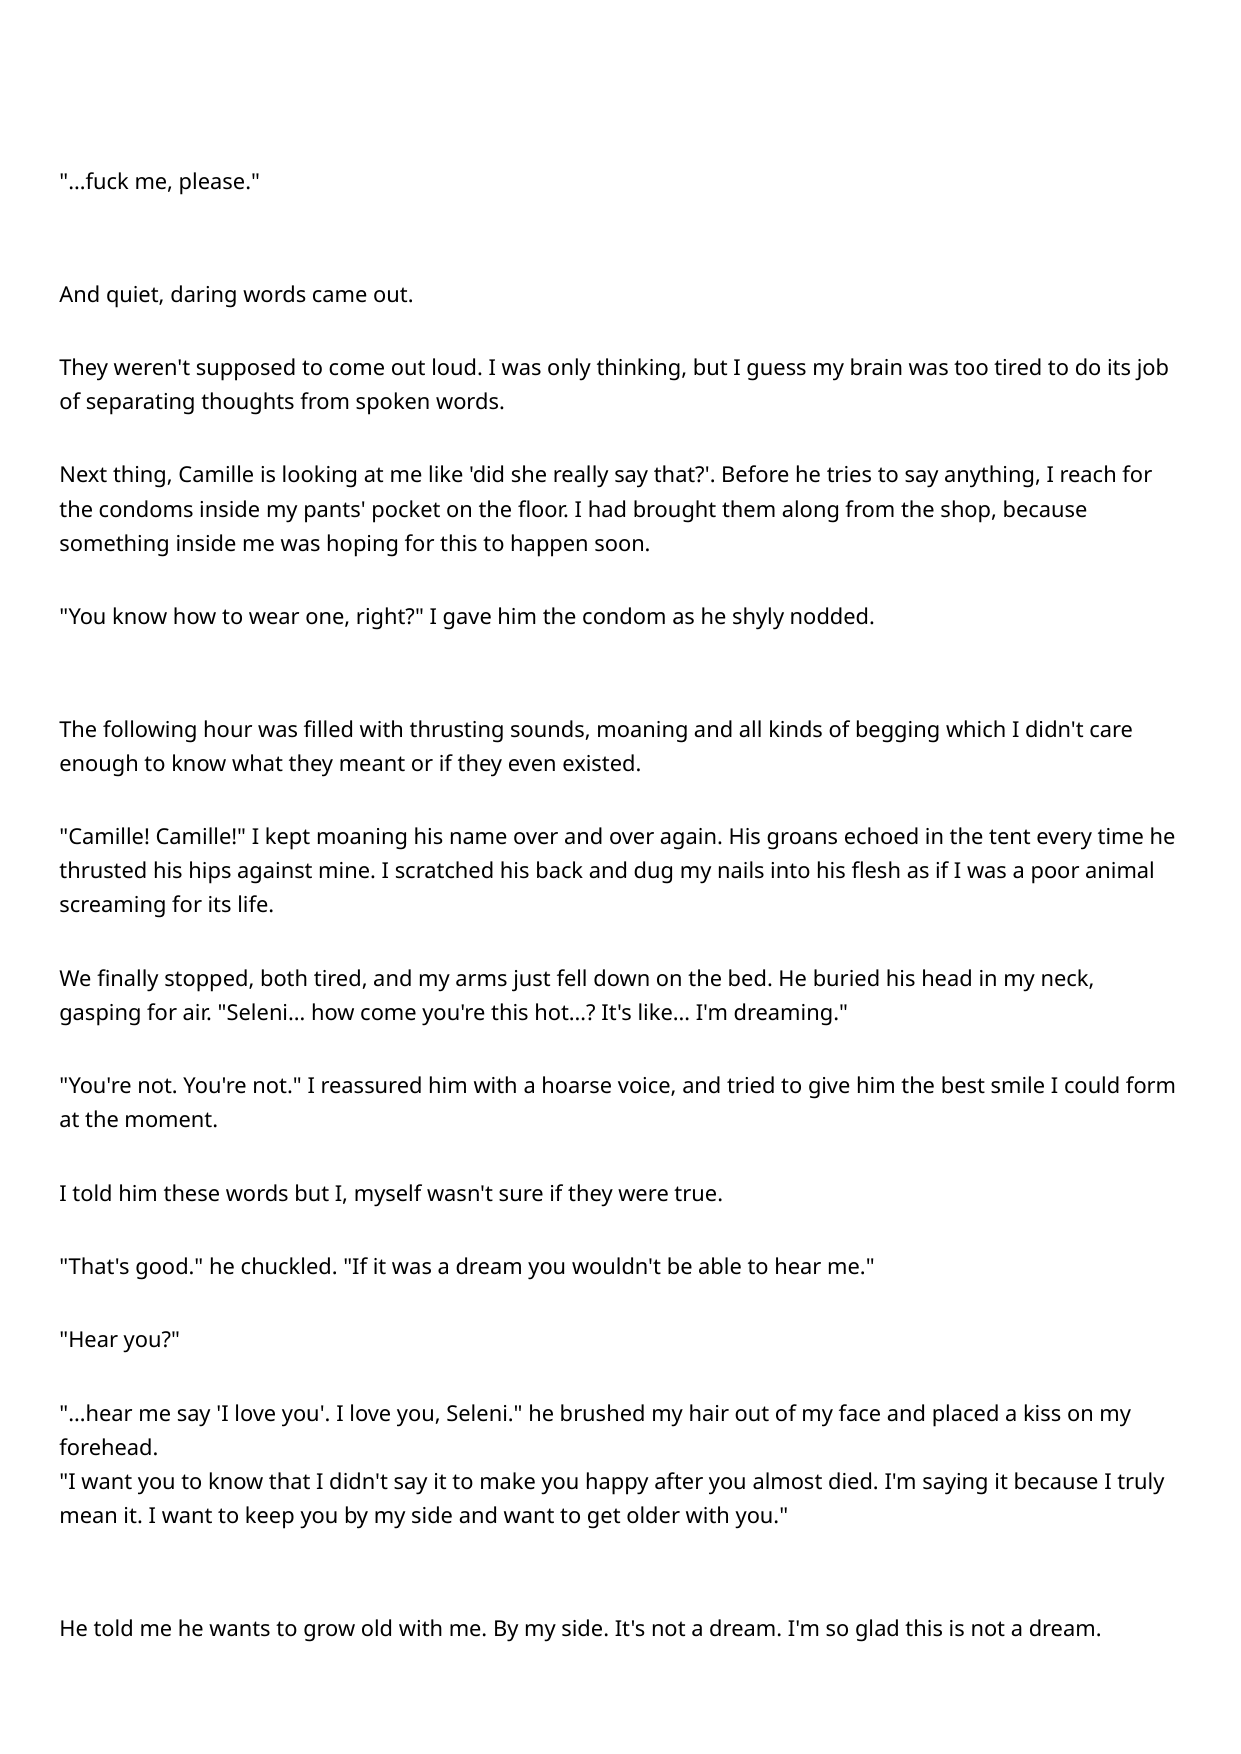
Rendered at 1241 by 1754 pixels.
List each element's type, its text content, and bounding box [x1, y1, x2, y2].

text "…fuck me, please." And quiet, daring words came out. They weren't supposed to come out loud. I was only thinking, but I guess my brain was too tired to do its job of separating thoughts from spoken words. Next thing, Camille is looking at me like 'did she really say that?'. Before he tries to say anything, I reach for the condoms inside my pants' pocket on the floor. I had brought them along from the shop, because something inside me was hoping for this to happen soon. "You know how to wear one, right?" I gave him the condom as he shyly nodded. The following hour was filled with thrusting sounds, moaning and all kinds of begging which I didn't care enough to know what they meant or if they even existed. "Camille! Camille!" I kept moaning his name over and over again. His groans echoed in the tent every time he thrusted his hips against mine. I scratched his back and dug my nails into his flesh as if I was a poor animal screaming for its life. We finally stopped, both tired, and my arms just fell down on the bed. He buried his head in my neck, gasping for air. "Seleni… how come you're this hot…? It's like… I'm dreaming." "You're not. You're not." I reassured him with a hoarse voice, and tried to give him the best smile I could form at the moment. I told him these words but I, myself wasn't sure if they were true. "That's good." he chuckled. "If it was a dream you wouldn't be able to hear me." "Hear you?" "…hear me say 'I love you'. I love you, Seleni." he brushed my hair out of my face and placed a kiss on my forehead. "I want you to know that I didn't say it to make you happy after you almost died. I'm saying it because I truly mean it. I want to keep you by my side and want to get older with you." He told me he wants to grow old with me. By my side. It's not a dream. I'm so glad this is not a dream. [59, 88, 1181, 1643]
